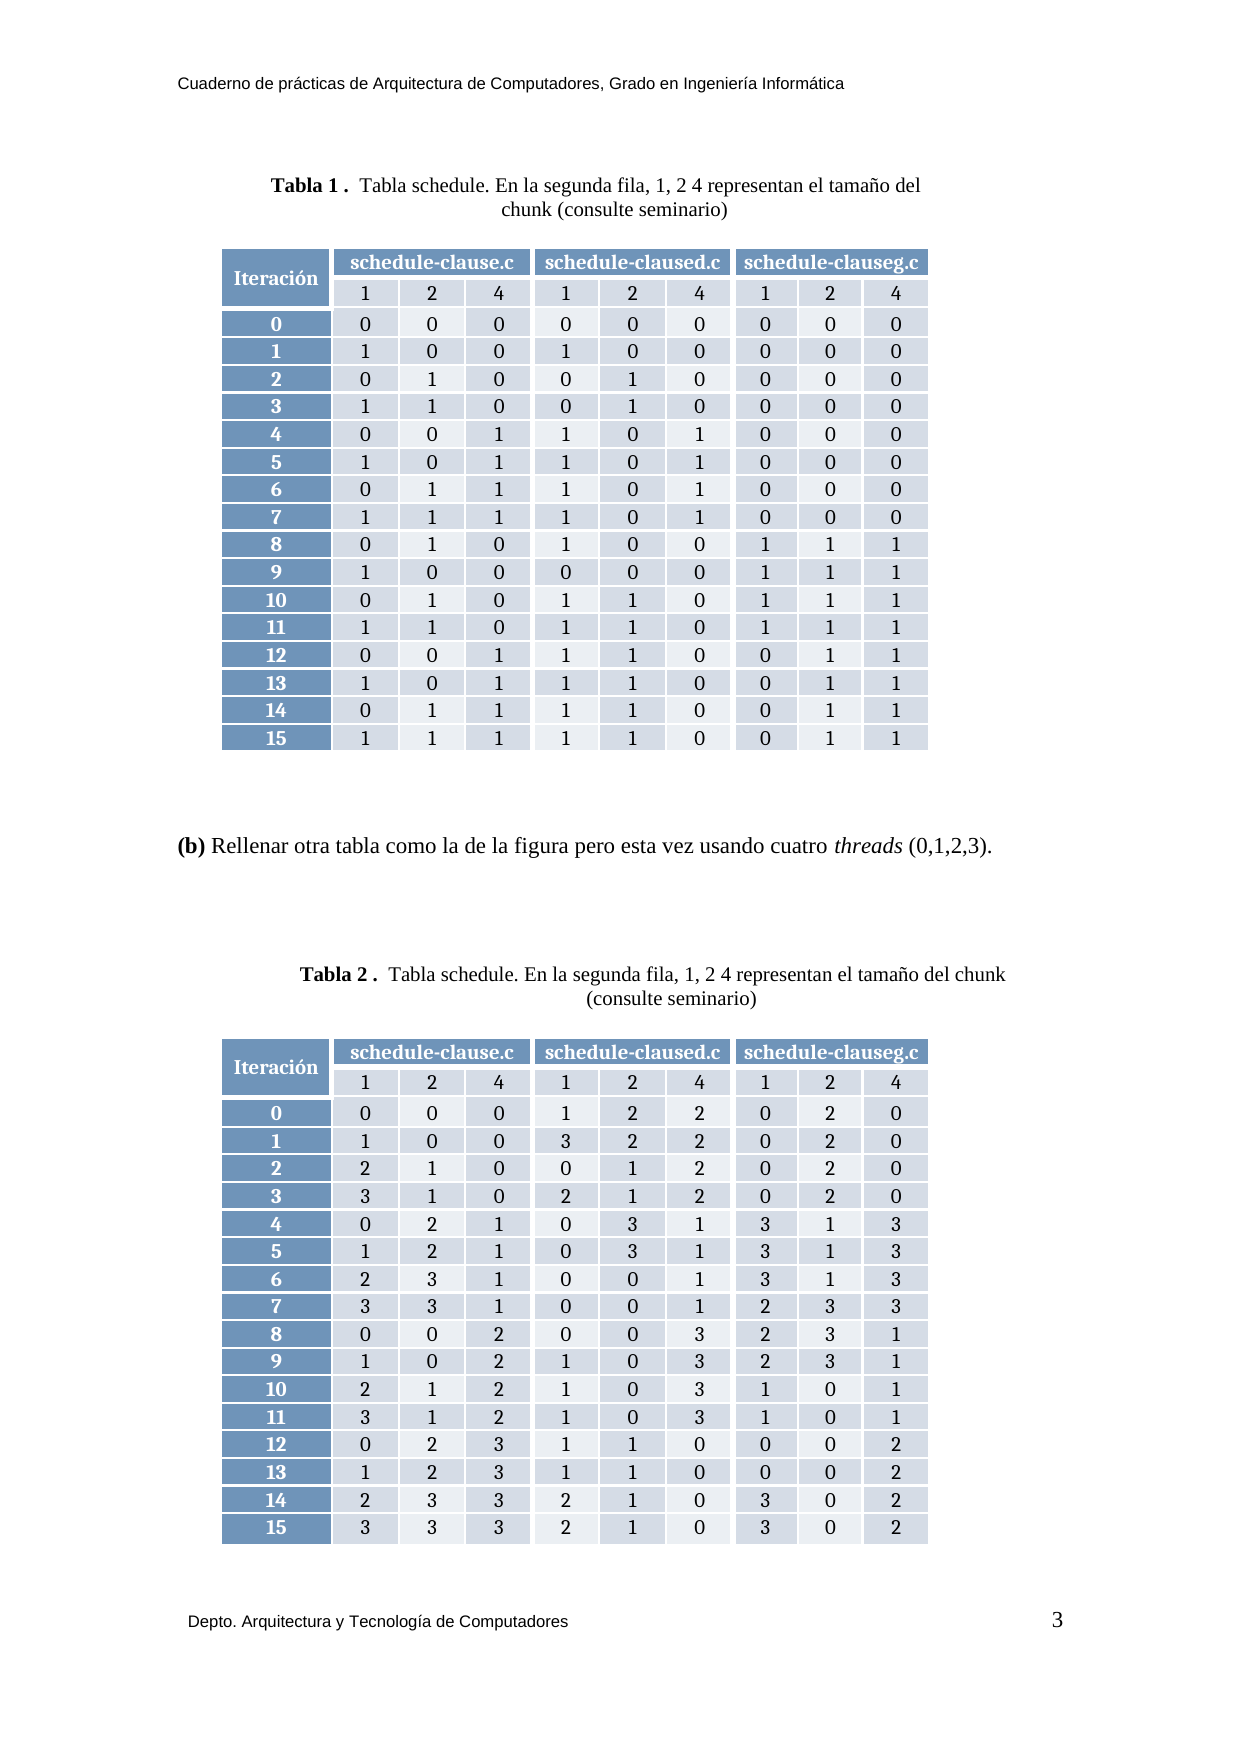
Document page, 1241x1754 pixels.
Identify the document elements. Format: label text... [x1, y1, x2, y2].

table_cell 0 [466, 308, 530, 336]
table_cell 0 [799, 504, 861, 529]
table_cell 0 [400, 559, 464, 585]
table_cell 1 [535, 1376, 598, 1402]
table_cell 1 [400, 725, 464, 750]
table_cell 3 [466, 1487, 530, 1512]
table_cell 0 [799, 338, 861, 364]
table_cell 3 [736, 1487, 797, 1512]
table_cell 0 [466, 394, 530, 419]
table_cell 0 [466, 532, 530, 557]
table_cell 2 [736, 1349, 797, 1374]
table_cell 0 [667, 338, 730, 364]
table_cell 0 [667, 725, 730, 750]
table_cell 3 [864, 1211, 928, 1236]
table_cell 1 [799, 1238, 861, 1264]
table_cell 0 [667, 394, 730, 419]
table_cell 1 [600, 670, 665, 695]
table_cell 0 [535, 559, 598, 585]
table_cell 1 [333, 1459, 398, 1484]
table_cell 1 [600, 1459, 665, 1484]
table_cell 0 [535, 1155, 598, 1181]
table_cell 0 [333, 1431, 398, 1457]
table_cell 1 [535, 670, 598, 695]
table_cell 2 [799, 1128, 861, 1153]
table_cell 0 [400, 1321, 464, 1347]
table_cell 4 [864, 280, 928, 306]
table_cell 1 [864, 725, 928, 750]
table_cell 1 [333, 559, 398, 585]
table_cell 2 [600, 1097, 665, 1126]
table_cell 0 [799, 394, 861, 419]
table_cell 2 [799, 1155, 861, 1181]
table_cell 0 [333, 587, 398, 612]
table_cell 4 [222, 421, 331, 447]
table_cell 0 [600, 449, 665, 474]
table_cell 1 [864, 1349, 928, 1374]
table_header Iteración [222, 249, 329, 306]
table_cell 3 [736, 1266, 797, 1291]
table_cell 1 [799, 725, 861, 750]
table_cell 1 [334, 280, 398, 306]
table_cell 0 [535, 394, 598, 419]
table_cell 2 [600, 280, 665, 306]
table_cell 0 [667, 1459, 730, 1484]
table_cell 0 [736, 366, 797, 391]
table_cell 2 [864, 1431, 928, 1457]
table_header Tabla schedule. En la segunda fila, 1, 2 4 representan el tamaño del chunk (consulte seminario) [177, 148, 939, 221]
table_cell 1 [466, 1238, 530, 1264]
table_cell 7 [222, 504, 331, 529]
table_cell 2 [333, 1487, 398, 1512]
table_cell 2 [799, 1183, 861, 1208]
table_cell 0 [400, 1097, 464, 1126]
table_cell 0 [333, 1097, 398, 1126]
table_cell 1 [600, 366, 665, 391]
table_cell 1 [736, 587, 797, 612]
table_cell 0 [736, 1155, 797, 1181]
table_cell 2 [667, 1128, 730, 1153]
table_cell 3 [799, 1321, 861, 1347]
table_cell 1 [535, 1404, 598, 1429]
table_cell 0 [864, 338, 928, 364]
table_cell 1 [864, 697, 928, 723]
table_cell 2 [333, 1155, 398, 1181]
table_cell 1 [334, 1070, 398, 1095]
table_cell 0 [333, 1321, 398, 1347]
table_cell 1 [667, 476, 730, 502]
table_cell 2 [466, 1404, 530, 1429]
table_cell 0 [799, 1514, 861, 1544]
table_cell 0 [864, 1097, 928, 1126]
table_cell 0 [799, 1487, 861, 1512]
table_cell 1 [400, 504, 464, 529]
table_cell 0 [864, 504, 928, 529]
table_cell 1 [535, 697, 598, 723]
table_cell 0 [600, 504, 665, 529]
table_cell 0 [864, 1183, 928, 1208]
table_cell 1 [466, 449, 530, 474]
table_cell 1 [736, 532, 797, 557]
table_cell 0 [466, 1183, 530, 1208]
table_cell 2 [864, 1459, 928, 1484]
table_cell 11 [222, 1404, 331, 1429]
table_cell 1 [864, 532, 928, 557]
table_cell 0 [333, 421, 398, 447]
table_cell 0 [466, 614, 530, 640]
table_cell 1 [667, 1238, 730, 1264]
table_cell 1 [600, 1183, 665, 1208]
table_cell 1 [535, 338, 598, 364]
table_cell 2 [864, 1514, 928, 1544]
table_cell 3 [799, 1349, 861, 1374]
table_cell 1 [466, 1266, 530, 1291]
table_cell 3 [667, 1321, 730, 1347]
table_cell 0 [799, 1459, 861, 1484]
table_cell 1 [600, 587, 665, 612]
table_cell 1 [333, 504, 398, 529]
table_cell 0 [864, 449, 928, 474]
table_cell 0 [535, 1321, 598, 1347]
table_cell 0 [799, 421, 861, 447]
table_cell 1 [400, 1183, 464, 1208]
table_cell 0 [466, 1097, 530, 1126]
table_cell 0 [864, 1155, 928, 1181]
table_cell 0 [667, 670, 730, 695]
table_cell 14 [222, 1487, 331, 1512]
table_cell 2 [600, 1128, 665, 1153]
table_cell 1 [400, 614, 464, 640]
table_cell 2 [466, 1321, 530, 1347]
table_cell 0 [799, 308, 861, 336]
table_cell 0 [864, 421, 928, 447]
table_cell 1 [736, 1070, 797, 1095]
table_cell 0 [400, 642, 464, 667]
table_cell 4 [466, 280, 530, 306]
table_cell [177, 1010, 1053, 1037]
table_cell 0 [667, 642, 730, 667]
table_cell 0 [667, 697, 730, 723]
table_cell 0 [736, 449, 797, 474]
table_cell 1 [799, 670, 861, 695]
table_cell 0 [535, 366, 598, 391]
table_cell 1 [535, 504, 598, 529]
table_cell 1 [864, 559, 928, 585]
table_cell 1 [799, 697, 861, 723]
table_cell 8 [222, 1321, 331, 1347]
table_cell 1 [466, 642, 530, 667]
table_cell 4 [466, 1070, 530, 1095]
table_cell 3 [600, 1211, 665, 1236]
table_cell 9 [222, 1349, 331, 1374]
table_cell 2 [864, 1487, 928, 1512]
table_cell 1 [736, 559, 797, 585]
table_cell 0 [466, 559, 530, 585]
table_cell 3 [667, 1376, 730, 1402]
table_cell 3 [667, 1349, 730, 1374]
table_cell 0 [333, 1211, 398, 1236]
table_cell 13 [222, 670, 331, 695]
table_cell 5 [222, 449, 331, 474]
table_cell 1 [799, 1266, 861, 1291]
table_cell 1 [864, 587, 928, 612]
table_cell 3 [333, 1404, 398, 1429]
table_cell 1 [667, 1211, 730, 1236]
table_cell 2 [799, 1070, 861, 1095]
table_cell 0 [736, 725, 797, 750]
table_cell 1 [799, 1211, 861, 1236]
table_header schedule-clause.c [334, 1039, 530, 1064]
table_cell 15 [222, 1514, 331, 1544]
table_cell 3 [667, 1404, 730, 1429]
table_cell 2 [400, 280, 464, 306]
table_cell 0 [333, 697, 398, 723]
table_cell 1 [333, 1238, 398, 1264]
table_cell 1 [535, 642, 598, 667]
table_cell [177, 221, 939, 247]
table_cell 0 [667, 614, 730, 640]
table_cell 1 [222, 1128, 331, 1153]
table_cell 0 [799, 1404, 861, 1429]
table_cell 0 [864, 308, 928, 336]
table_cell 2 [333, 1376, 398, 1402]
table_cell 1 [466, 1294, 530, 1319]
table_cell 0 [667, 587, 730, 612]
table_cell 2 [736, 1321, 797, 1347]
table_cell 1 [466, 421, 530, 447]
table_cell 6 [222, 1266, 331, 1291]
table_cell 0 [736, 1431, 797, 1457]
table_cell 0 [864, 1128, 928, 1153]
table_cell 3 [736, 1238, 797, 1264]
table_cell 0 [799, 366, 861, 391]
table_cell 0 [400, 1128, 464, 1153]
table_cell 2 [400, 1070, 464, 1095]
table_cell 0 [736, 670, 797, 695]
table_cell 1 [736, 280, 797, 306]
table_cell 3 [222, 394, 331, 419]
table_cell 0 [600, 532, 665, 557]
table_cell 0 [736, 1183, 797, 1208]
table_cell 0 [667, 1514, 730, 1544]
table_cell 0 [222, 311, 331, 336]
table_cell 1 [535, 421, 598, 447]
table_header Tabla schedule. En la segunda fila, 1, 2 4 representan el tamaño del chunk (consulte seminario) [177, 937, 1053, 1010]
table_cell 3 [799, 1294, 861, 1319]
table_cell 1 [333, 725, 398, 750]
table_cell 13 [222, 1459, 331, 1484]
table_cell 1 [466, 670, 530, 695]
table_cell 1 [466, 504, 530, 529]
table_cell 0 [466, 587, 530, 612]
table_cell 1 [600, 1155, 665, 1181]
table_cell 1 [600, 394, 665, 419]
table_cell 1 [535, 587, 598, 612]
table_cell 1 [333, 449, 398, 474]
table_cell 0 [864, 476, 928, 502]
table_cell 2 [222, 366, 331, 391]
table_cell 0 [736, 421, 797, 447]
table_cell 0 [600, 1376, 665, 1402]
table_cell 1 [333, 338, 398, 364]
table_cell 0 [466, 1128, 530, 1153]
table_cell 3 [864, 1266, 928, 1291]
table_cell 1 [667, 504, 730, 529]
table_cell 2 [400, 1459, 464, 1484]
table_cell 3 [333, 1294, 398, 1319]
table_cell 1 [600, 697, 665, 723]
table_cell 2 [667, 1183, 730, 1208]
table_cell 12 [222, 642, 331, 667]
table_cell 1 [400, 532, 464, 557]
table_cell 1 [400, 697, 464, 723]
table_cell 0 [799, 449, 861, 474]
table_cell 0 [400, 308, 464, 336]
table_cell 0 [799, 476, 861, 502]
table_cell 1 [864, 670, 928, 695]
table_cell 0 [736, 504, 797, 529]
table_cell 1 [736, 1376, 797, 1402]
table_cell 1 [600, 1431, 665, 1457]
table_cell 12 [222, 1431, 331, 1457]
table_cell 7 [222, 1294, 331, 1319]
table_header schedule-claused.c [535, 1039, 730, 1064]
table_cell 14 [222, 697, 331, 723]
table_header schedule-clause.c [334, 249, 530, 275]
table_cell 3 [466, 1459, 530, 1484]
table_cell 9 [222, 559, 331, 585]
table_cell 1 [535, 1097, 598, 1126]
table_cell 1 [799, 642, 861, 667]
table_cell 1 [333, 1349, 398, 1374]
table_cell 1 [333, 394, 398, 419]
table_cell 2 [400, 1238, 464, 1264]
table_cell 0 [466, 1155, 530, 1181]
table_cell 1 [667, 449, 730, 474]
table_cell 4 [667, 1070, 730, 1095]
table_cell 0 [864, 366, 928, 391]
table_cell 1 [600, 1514, 665, 1544]
table_cell 0 [600, 308, 665, 336]
table_cell 1 [535, 725, 598, 750]
table_cell 1 [400, 394, 464, 419]
table_cell 4 [864, 1070, 928, 1095]
table_cell 4 [222, 1211, 331, 1236]
table_cell 11 [222, 614, 331, 640]
table_cell 1 [535, 532, 598, 557]
table_cell 3 [864, 1238, 928, 1264]
table_cell 3 [535, 1128, 598, 1153]
table_cell 1 [400, 1155, 464, 1181]
table_cell 0 [466, 366, 530, 391]
table_cell 2 [535, 1514, 598, 1544]
table_cell 1 [864, 1404, 928, 1429]
table_cell 1 [222, 338, 331, 364]
table_cell 0 [799, 1431, 861, 1457]
table_cell 1 [799, 559, 861, 585]
table_cell 6 [222, 476, 331, 502]
table_cell 2 [466, 1376, 530, 1402]
table_header schedule-clauseg.c [736, 249, 928, 275]
table_cell 0 [667, 1487, 730, 1512]
table_cell 0 [600, 1294, 665, 1319]
table_cell 1 [400, 366, 464, 391]
table_cell 3 [400, 1294, 464, 1319]
table_cell 0 [600, 1404, 665, 1429]
table_cell 0 [736, 1459, 797, 1484]
table_cell 1 [333, 614, 398, 640]
table_cell 4 [667, 280, 730, 306]
table_cell 0 [535, 1238, 598, 1264]
table_cell 0 [535, 1294, 598, 1319]
table_cell 1 [600, 614, 665, 640]
table_cell 1 [667, 1266, 730, 1291]
table_cell 1 [535, 614, 598, 640]
table_cell 0 [736, 1128, 797, 1153]
table_cell 8 [222, 532, 331, 557]
table_cell 0 [400, 670, 464, 695]
table_cell 10 [222, 1376, 331, 1402]
table_cell 2 [799, 280, 861, 306]
table_cell 2 [535, 1487, 598, 1512]
table_cell 1 [667, 421, 730, 447]
table_cell 2 [222, 1155, 331, 1181]
table_cell 3 [736, 1514, 797, 1544]
table_cell 0 [600, 476, 665, 502]
table_cell 10 [222, 587, 331, 612]
table_cell 1 [535, 1431, 598, 1457]
table_cell 2 [799, 1097, 861, 1126]
table_cell 0 [600, 559, 665, 585]
table_cell 1 [400, 587, 464, 612]
table_cell 1 [333, 670, 398, 695]
table_cell 3 [400, 1266, 464, 1291]
table_cell 0 [736, 308, 797, 336]
table_cell 0 [667, 532, 730, 557]
table_cell 0 [333, 642, 398, 667]
table_cell 0 [400, 421, 464, 447]
table_cell 0 [736, 476, 797, 502]
table_cell 1 [535, 1349, 598, 1374]
table_cell 1 [535, 1070, 598, 1095]
table_cell 1 [799, 587, 861, 612]
table_cell 1 [466, 697, 530, 723]
table_cell 2 [667, 1097, 730, 1126]
text (b) Rellenar otra tabla como la de la figura pero esta vez usando cuatro threads (0,1,2,3). [177, 832, 1063, 858]
table_cell 3 [333, 1183, 398, 1208]
table_cell 0 [400, 449, 464, 474]
table_cell 1 [864, 614, 928, 640]
table_cell 1 [535, 1459, 598, 1484]
table_cell 1 [400, 1404, 464, 1429]
table_cell 0 [736, 642, 797, 667]
table_cell 1 [864, 642, 928, 667]
table_cell 2 [736, 1294, 797, 1319]
table_cell 1 [466, 1211, 530, 1236]
table_cell 0 [400, 338, 464, 364]
table_cell 0 [333, 308, 398, 336]
table_cell 0 [600, 421, 665, 447]
table_cell 0 [466, 338, 530, 364]
table_header schedule-claused.c [535, 249, 730, 275]
table_cell 0 [535, 1211, 598, 1236]
table_cell 0 [799, 1376, 861, 1402]
table_cell 1 [667, 1294, 730, 1319]
table_cell 1 [799, 614, 861, 640]
table_cell 2 [667, 1155, 730, 1181]
table_cell 3 [864, 1294, 928, 1319]
table_cell 0 [667, 366, 730, 391]
table_cell 1 [466, 476, 530, 502]
table_cell 3 [736, 1211, 797, 1236]
table_cell 2 [600, 1070, 665, 1095]
table_cell 0 [333, 366, 398, 391]
table_cell 1 [600, 1487, 665, 1512]
table_cell 0 [600, 338, 665, 364]
table_cell 15 [222, 725, 331, 750]
table_cell 3 [222, 1183, 331, 1208]
table_cell 0 [333, 532, 398, 557]
table_cell 1 [600, 725, 665, 750]
table_cell 1 [736, 614, 797, 640]
table_cell 0 [667, 559, 730, 585]
table_cell 2 [466, 1349, 530, 1374]
table_cell 2 [400, 1211, 464, 1236]
table_cell 0 [535, 308, 598, 336]
table_cell 3 [466, 1514, 530, 1544]
table_cell 0 [222, 1100, 331, 1126]
table_cell 0 [736, 338, 797, 364]
table_cell 0 [736, 697, 797, 723]
table_cell 1 [400, 1376, 464, 1402]
table_cell 0 [736, 394, 797, 419]
table_cell 3 [600, 1238, 665, 1264]
table_cell 1 [535, 476, 598, 502]
table_cell 1 [799, 532, 861, 557]
table_cell 0 [600, 1321, 665, 1347]
table_cell 1 [535, 280, 598, 306]
table_cell 0 [400, 1349, 464, 1374]
table_cell 3 [466, 1431, 530, 1457]
table_cell 5 [222, 1238, 331, 1264]
table_cell 2 [535, 1183, 598, 1208]
table_header schedule-clauseg.c [736, 1039, 928, 1064]
table_cell 3 [400, 1514, 464, 1544]
table_cell 0 [333, 476, 398, 502]
table_cell 1 [400, 476, 464, 502]
table_cell 1 [466, 725, 530, 750]
table_cell 0 [667, 1431, 730, 1457]
table_cell 1 [600, 642, 665, 667]
table_cell 1 [535, 449, 598, 474]
table_cell 0 [535, 1266, 598, 1291]
table_cell 2 [333, 1266, 398, 1291]
table_cell 1 [864, 1321, 928, 1347]
table_cell 0 [600, 1349, 665, 1374]
table_cell 1 [736, 1404, 797, 1429]
table_cell 0 [600, 1266, 665, 1291]
table_cell 0 [736, 1097, 797, 1126]
table_cell 3 [333, 1514, 398, 1544]
table_cell 2 [400, 1431, 464, 1457]
table_cell 3 [400, 1487, 464, 1512]
table_cell 1 [333, 1128, 398, 1153]
table_cell 0 [667, 308, 730, 336]
table_header Iteración [222, 1039, 329, 1095]
table_cell 1 [864, 1376, 928, 1402]
table_cell 0 [864, 394, 928, 419]
